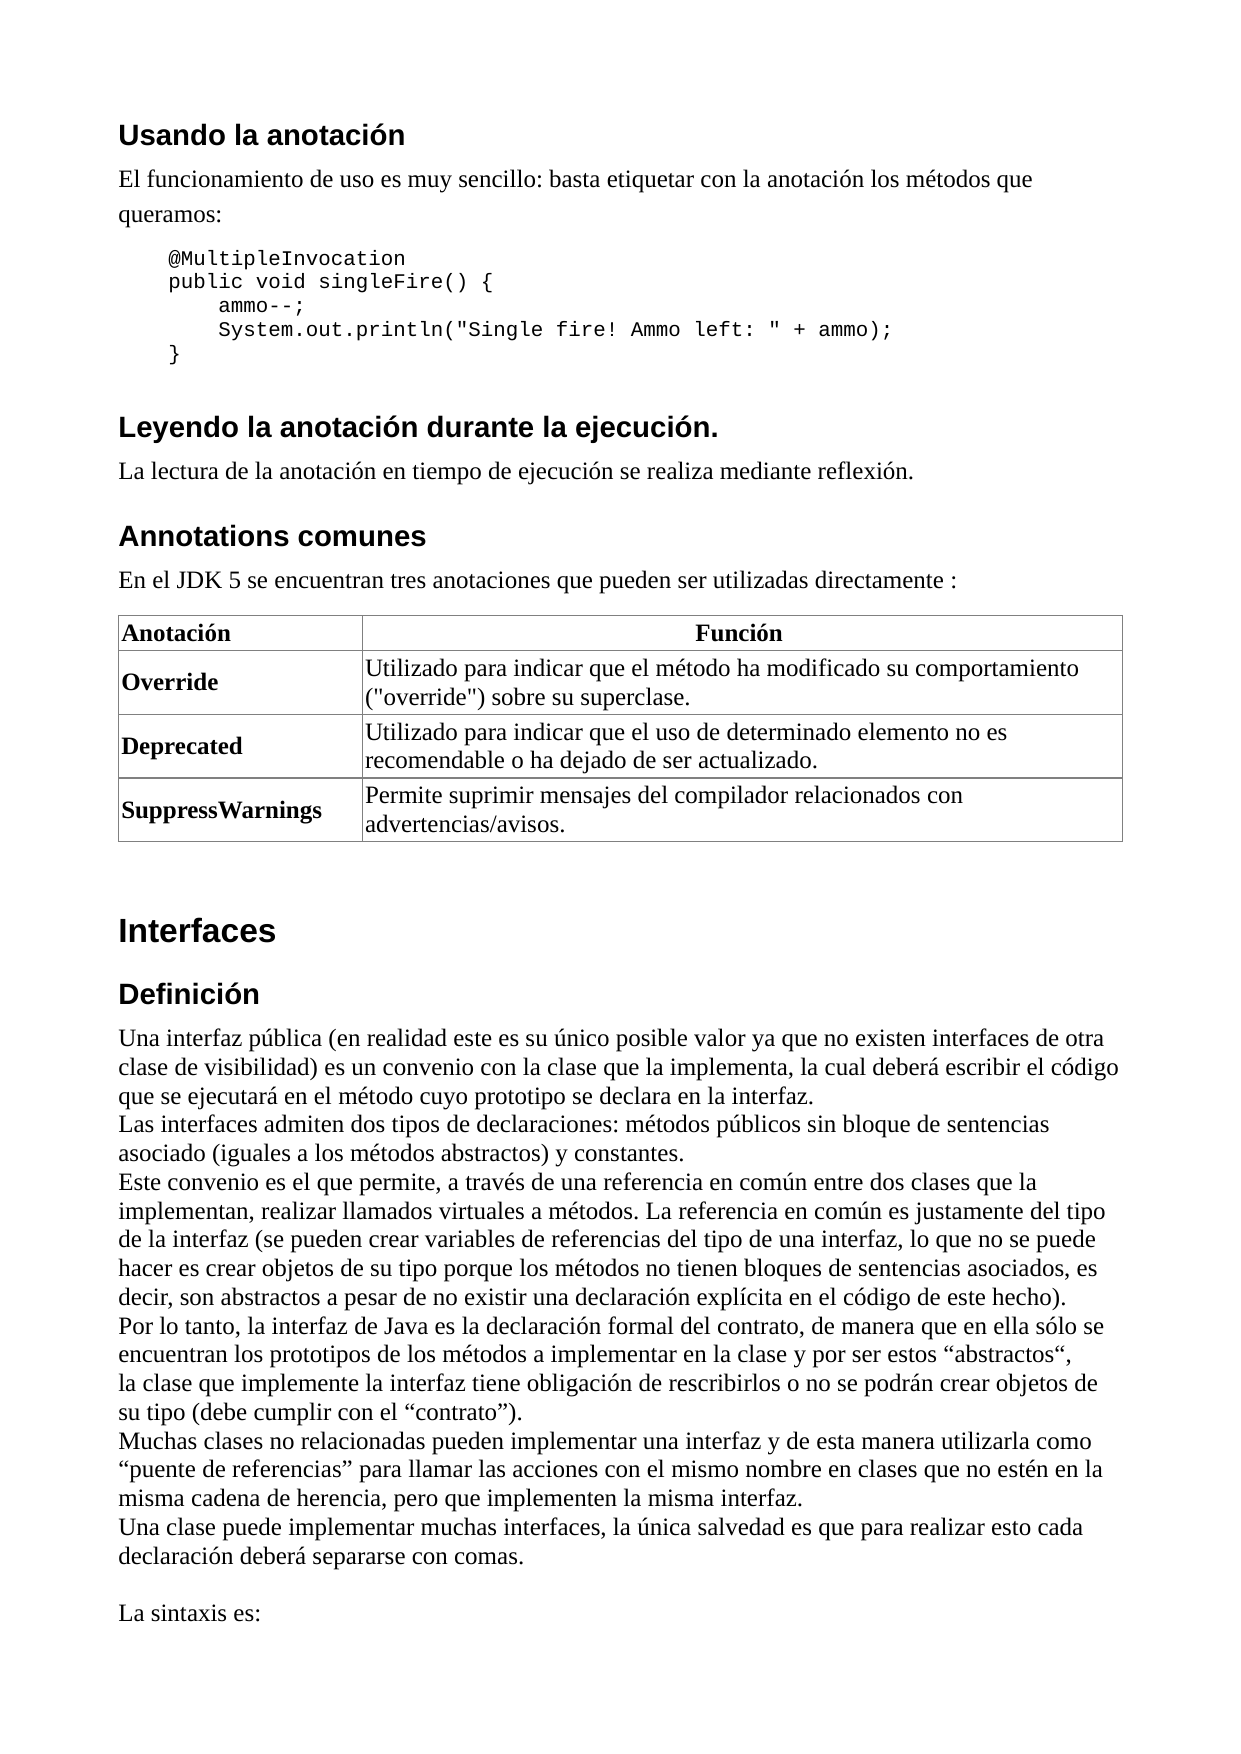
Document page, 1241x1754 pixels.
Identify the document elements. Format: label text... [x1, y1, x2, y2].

table_cell Override [119, 651, 362, 713]
text Por lo tanto, la interfaz de Java es la declaración formal del contrato, de manera que en ella sólo se [118, 1311, 1122, 1339]
text encuentran los prototipos de los métodos a implementar en la clase y por ser estos “abstractos“, [118, 1339, 1122, 1368]
table_cell Utilizado para indicar que el método ha modificado su comportamiento ("override") sobre su superclase. [363, 651, 1122, 713]
subtitle Usando la anotación [118, 118, 1122, 152]
table_cell Utilizado para indicar que el uso de determinado elemento no es recomendable o ha dejado de ser actualizado. [363, 715, 1122, 777]
text Una interfaz pública (en realidad este es su único posible valor ya que no existen interfaces de otra [118, 1023, 1122, 1052]
text Este convenio es el que permite, a través de una referencia en común entre dos clases que la [118, 1167, 1122, 1196]
subtitle Leyendo la anotación durante la ejecución. [118, 409, 1122, 443]
text System.out.println("Single fire! Ammo left: " + ammo); [118, 319, 1122, 342]
text En el JDK 5 se encuentran tres anotaciones que pueden ser utilizadas directamente : [118, 566, 1122, 594]
text “puente de referencias” para llamar las acciones con el mismo nombre en clases que no estén en la misma cadena de herencia, pero que implementen la misma interfaz. [118, 1454, 1122, 1512]
subtitle Annotations comunes [118, 519, 1122, 553]
text La sintaxis es: [118, 1598, 1122, 1627]
text public void singleFire() { [118, 272, 1122, 295]
table_cell Deprecated [119, 715, 362, 777]
text clase de visibilidad) es un convenio con la clase que la implementa, la cual deberá escribir el código [118, 1052, 1122, 1081]
text El funcionamiento de uso es muy sencillo: basta etiquetar con la anotación los métodos que queramos: [118, 164, 1122, 228]
text Una clase puede implementar muchas interfaces, la única salvedad es que para realizar esto cada [118, 1512, 1122, 1541]
text } [118, 342, 1122, 366]
text declaración deberá separarse con comas. [118, 1541, 1122, 1569]
text implementan, realizar llamados virtuales a métodos. La referencia en común es justamente del tipo de la interfaz (se pueden crear variables de referencias del tipo de una interfaz, lo que no se puede hacer es crear objetos de su tipo porque los métodos no tienen bloques de sentencias asociados, es decir, son abstractos a pesar de no existir una declaración explícita en el código de este hecho). [118, 1196, 1122, 1311]
text que se ejecutará en el método cuyo prototipo se declara en la interfaz. [118, 1081, 1122, 1109]
subtitle Definición [118, 977, 1122, 1011]
text Muchas clases no relacionadas pueden implementar una interfaz y de esta manera utilizarla como [118, 1426, 1122, 1454]
table_cell SuppressWarnings [119, 779, 362, 841]
text ammo--; [118, 295, 1122, 319]
text su tipo (debe cumplir con el “contrato”). [118, 1397, 1122, 1426]
text asociado (iguales a los métodos abstractos) y constantes. [118, 1138, 1122, 1167]
text la clase que implemente la interfaz tiene obligación de rescribirlos o no se podrán crear objetos de [118, 1368, 1122, 1397]
text Las interfaces admiten dos tipos de declaraciones: métodos públicos sin bloque de sentencias [118, 1109, 1122, 1138]
text @MultipleInvocation [118, 248, 1122, 272]
table_header Anotación [119, 616, 362, 650]
text La lectura de la anotación en tiempo de ejecución se realiza mediante reflexión. [118, 456, 1122, 484]
subtitle Interfaces [118, 911, 1122, 950]
table_cell Permite suprimir mensajes del compilador relacionados con advertencias/avisos. [363, 779, 1122, 841]
table_header Función [363, 616, 1122, 650]
